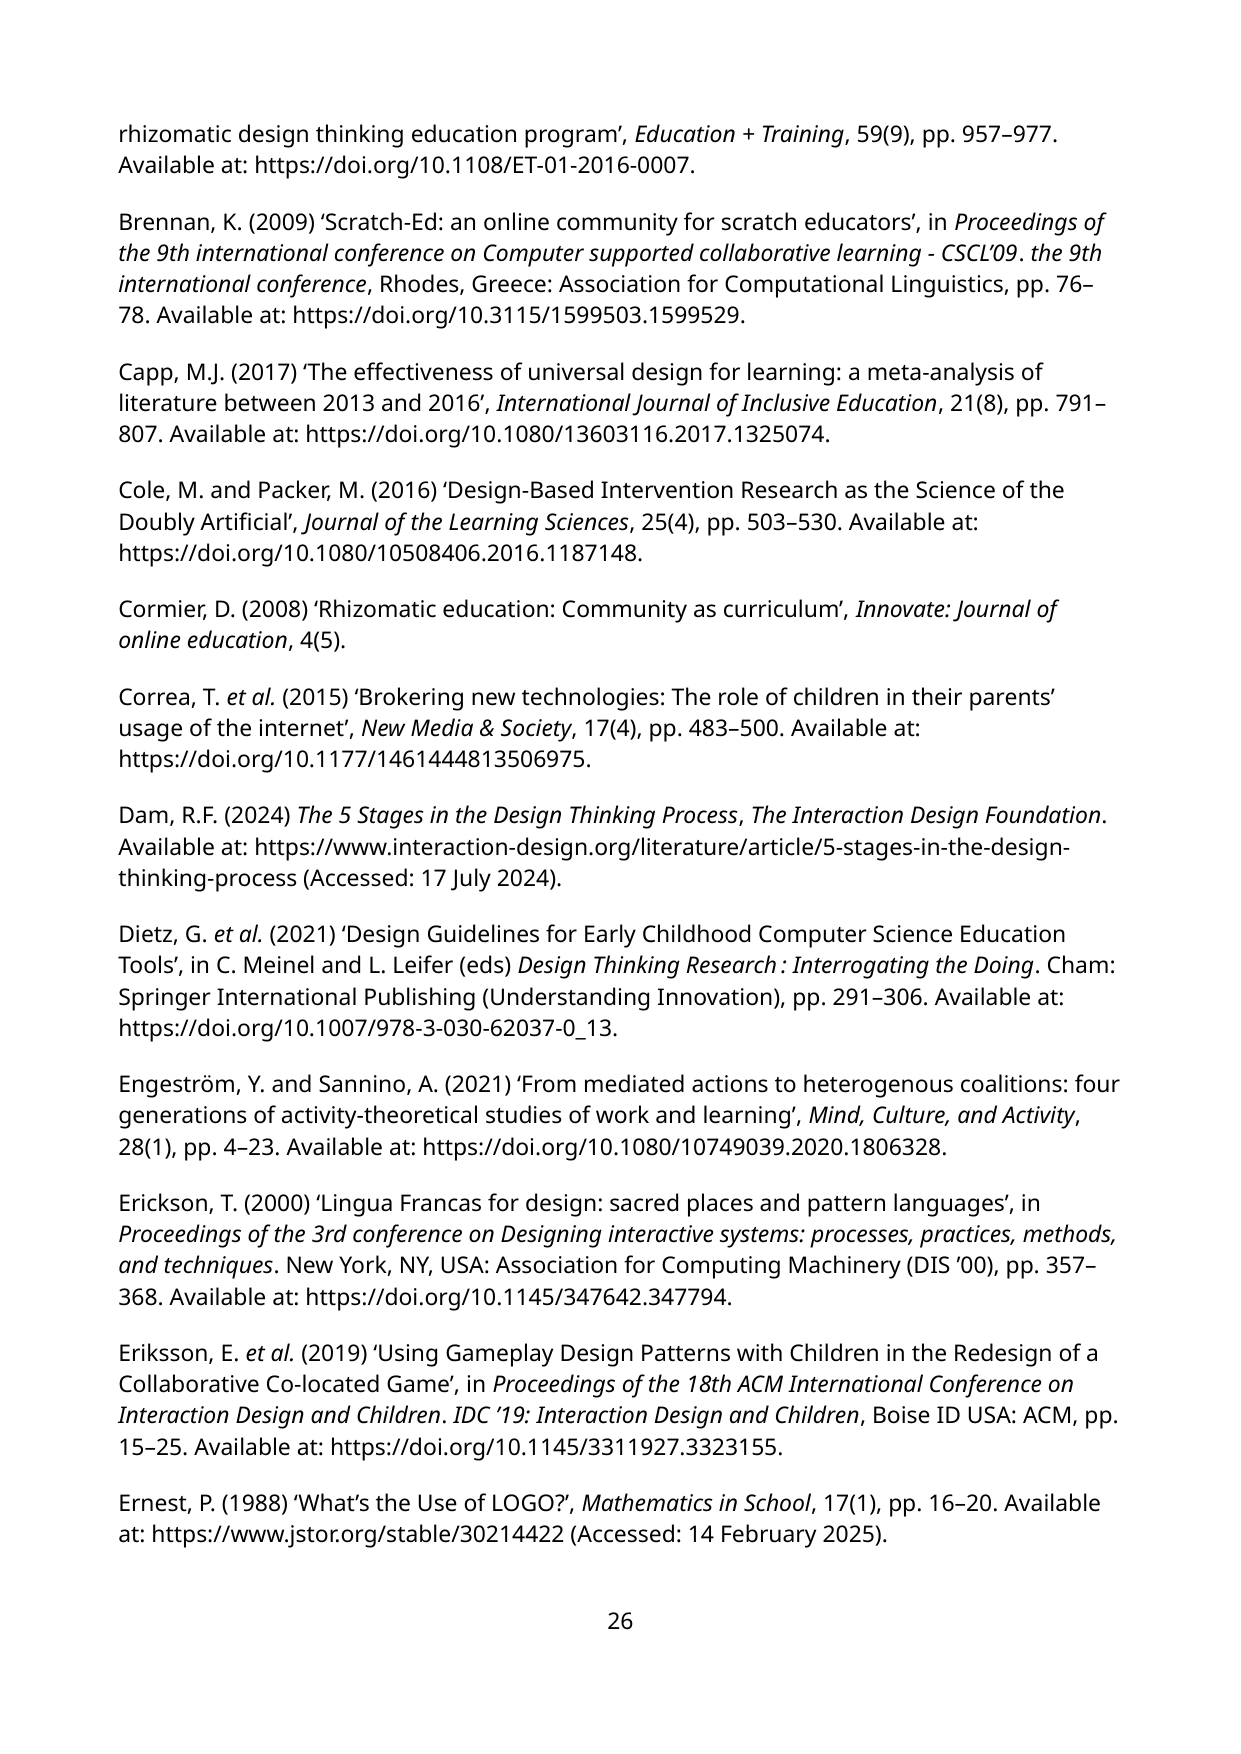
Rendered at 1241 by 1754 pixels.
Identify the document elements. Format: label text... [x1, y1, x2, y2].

text Dam, R.F. (2024) The 5 Stages in the Design Thinking Process, The Interaction Design Foundation. Available at: https://www.interaction-design.org/literature/article/5-stages-in-the-design-thinking-process (Accessed: 17 July 2024). [118, 799, 1122, 893]
text Erickson, T. (2000) ‘Lingua Francas for design: sacred places and pattern languages’, in Proceedings of the 3rd conference on Designing interactive systems: processes, practices, methods, and techniques. New York, NY, USA: Association for Computing Machinery (DIS ’00), pp. 357–368. Available at: https://doi.org/10.1145/347642.347794. [118, 1187, 1122, 1312]
text Ernest, P. (1988) ‘What’s the Use of LOGO?’, Mathematics in School, 17(1), pp. 16–20. Available at: https://www.jstor.org/stable/30214422 (Accessed: 14 February 2025). [118, 1487, 1122, 1549]
text Capp, M.J. (2017) ‘The effectiveness of universal design for learning: a meta-analysis of literature between 2013 and 2016’, International Journal of Inclusive Education, 21(8), pp. 791–807. Available at: https://doi.org/10.1080/13603116.2017.1325074. [118, 356, 1122, 449]
text Brennan, K. (2009) ‘Scratch-Ed: an online community for scratch educators’, in Proceedings of the 9th international conference on Computer supported collaborative learning - CSCL’09. the 9th international conference, Rhodes, Greece: Association for Computational Linguistics, pp. 76–78. Available at: https://doi.org/10.3115/1599503.1599529. [118, 206, 1122, 331]
text Cormier, D. (2008) ‘Rhizomatic education: Community as curriculum’, Innovate: Journal of online education, 4(5). [118, 593, 1122, 656]
text Eriksson, E. et al. (2019) ‘Using Gameplay Design Patterns with Children in the Redesign of a Collaborative Co-located Game’, in Proceedings of the 18th ACM International Conference on Interaction Design and Children. IDC ’19: Interaction Design and Children, Boise ID USA: ACM, pp. 15–25. Available at: https://doi.org/10.1145/3311927.3323155. [118, 1337, 1122, 1462]
text Correa, T. et al. (2015) ‘Brokering new technologies: The role of children in their parents’ usage of the internet’, New Media & Society, 17(4), pp. 483–500. Available at: https://doi.org/10.1177/1461444813506975. [118, 681, 1122, 774]
text Dietz, G. et al. (2021) ‘Design Guidelines for Early Childhood Computer Science Education Tools’, in C. Meinel and L. Leifer (eds) Design Thinking Research : Interrogating the Doing. Cham: Springer International Publishing (Understanding Innovation), pp. 291–306. Available at: https://doi.org/10.1007/978-3-030-62037-0_13. [118, 918, 1122, 1043]
text Engeström, Y. and Sannino, A. (2021) ‘From mediated actions to heterogenous coalitions: four generations of activity-theoretical studies of work and learning’, Mind, Culture, and Activity, 28(1), pp. 4–23. Available at: https://doi.org/10.1080/10749039.2020.1806328. [118, 1068, 1122, 1162]
text Cole, M. and Packer, M. (2016) ‘Design-Based Intervention Research as the Science of the Doubly Artificial’, Journal of the Learning Sciences, 25(4), pp. 503–530. Available at: https://doi.org/10.1080/10508406.2016.1187148. [118, 474, 1122, 568]
text rhizomatic design thinking education program’, Education + Training, 59(9), pp. 957–977. Available at: https://doi.org/10.1108/ET-01-2016-0007. [118, 118, 1122, 181]
